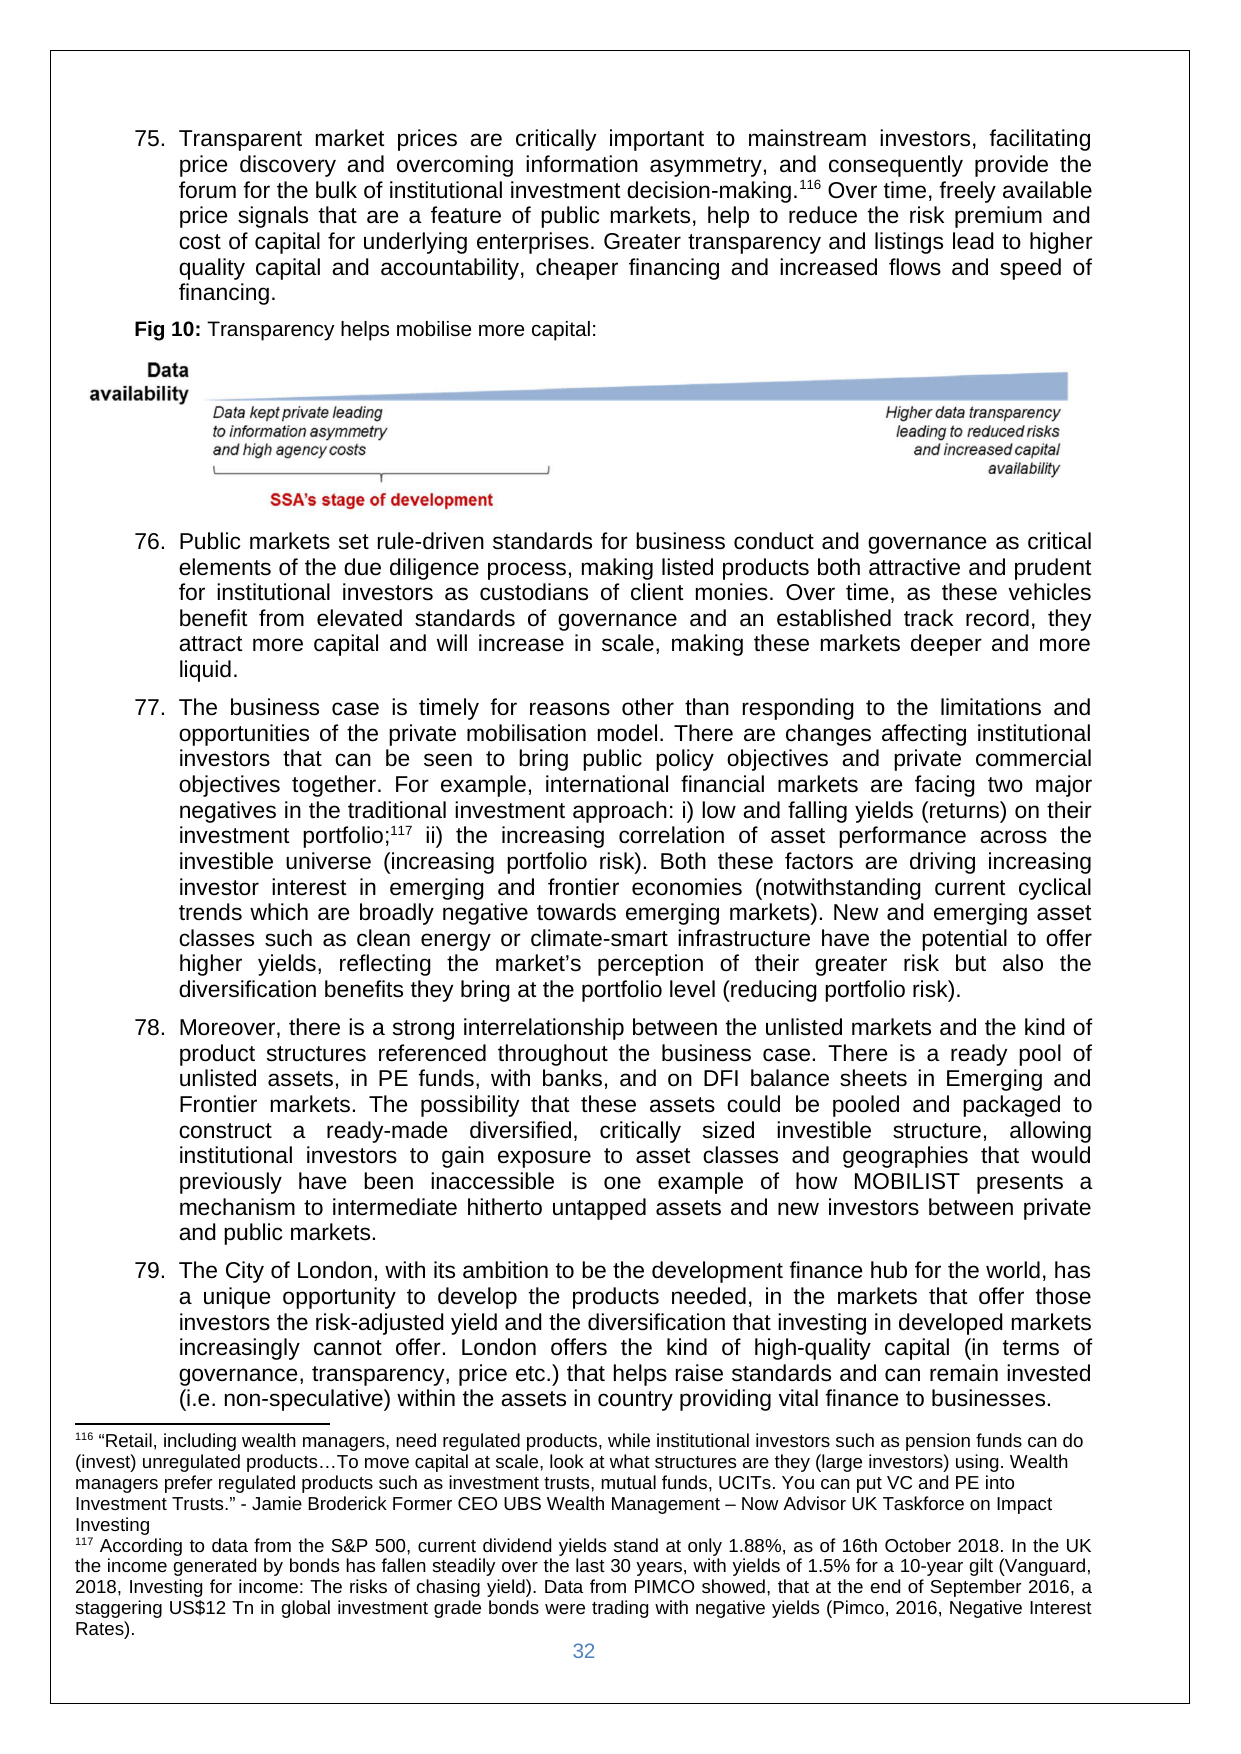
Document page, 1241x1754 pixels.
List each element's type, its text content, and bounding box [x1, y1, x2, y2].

list Moreover, there is a strong interrelationship between the unlisted markets and the kind of product structures referenced throughout the business case. There is a ready pool of unlisted assets, in PE funds, with banks, and on DFI balance sheets in Emerging and Frontier markets. The possibility that these assets could be pooled and packaged to construct a ready-made diversified, critically sized investible structure, allowing institutional investors to gain exposure to asset classes and geographies that would previously have been inaccessible is one example of how MOBILIST presents a mechanism to intermediate hitherto untapped assets and new investors between private and public markets. [134, 1015, 1093, 1246]
picture [83, 353, 1084, 517]
text Fig 10: Transparency helps mobilise more capital: [82, 318, 1093, 341]
list The City of London, with its ambition to be the development finance hub for the world, has a unique opportunity to develop the products needed, in the markets that offer those investors the risk-adjusted yield and the diversification that investing in developed markets increasingly cannot offer. London offers the kind of high-quality capital (in terms of governance, transparency, price etc.) that helps raise standards and can remain invested (i.e. non-speculative) within the assets in country providing vital finance to businesses. [134, 1258, 1093, 1412]
list “Retail, including wealth managers, need regulated products, while institutional investors such as pension funds can do (invest) unregulated products…To move capital at scale, look at what structures are they (large investors) using. Wealth managers prefer regulated products such as investment trusts, mutual funds, UCITs. You can put VC and PE into Investment Trusts.” - Jamie Broderick Former CEO UBS Wealth Management – Now Advisor UK Taskforce on Impact Investing [75, 1430, 1093, 1535]
list Public markets set rule-driven standards for business conduct and governance as critical elements of the due diligence process, making listed products both attractive and prudent for institutional investors as custodians of client monies. Over time, as these vehicles benefit from elevated standards of governance and an established track record, they attract more capital and will increase in scale, making these markets deeper and more liquid. [134, 529, 1093, 682]
list The business case is timely for reasons other than responding to the limitations and opportunities of the private mobilisation model. There are changes affecting institutional investors that can be seen to bring public policy objectives and private commercial objectives together. For example, international financial markets are facing two major negatives in the traditional investment approach: i) low and falling yields (returns) on their investment portfolio; ii) the increasing correlation of asset performance across the investible universe (increasing portfolio risk). Both these factors are driving increasing investor interest in emerging and frontier economies (notwithstanding current cyclical trends which are broadly negative towards emerging markets). New and emerging asset classes such as clean energy or climate-smart infrastructure have the potential to offer higher yields, reflecting the market’s perception of their greater risk but also the diversification benefits they bring at the portfolio level (reducing portfolio risk). [134, 695, 1093, 1002]
list According to data from the S&P 500, current dividend yields stand at only 1.88%, as of 16th October 2018. In the UK the income generated by bonds has fallen steadily over the last 30 years, with yields of 1.5% for a 10-year gilt (Vanguard, 2018, Investing for income: The risks of chasing yield). Data from PIMCO showed, that at the end of September 2016, a staggering US$12 Tn in global investment grade bonds were trading with negative yields (Pimco, 2016, Negative Interest Rates). [75, 1535, 1093, 1640]
list Transparent market prices are critically important to mainstream investors, facilitating price discovery and overcoming information asymmetry, and consequently provide the forum for the bulk of institutional investment decision-making. Over time, freely available price signals that are a feature of public markets, help to reduce the risk premium and cost of capital for underlying enterprises. Greater transparency and listings lead to higher quality capital and accountability, cheaper financing and increased flows and speed of financing. [134, 126, 1093, 305]
